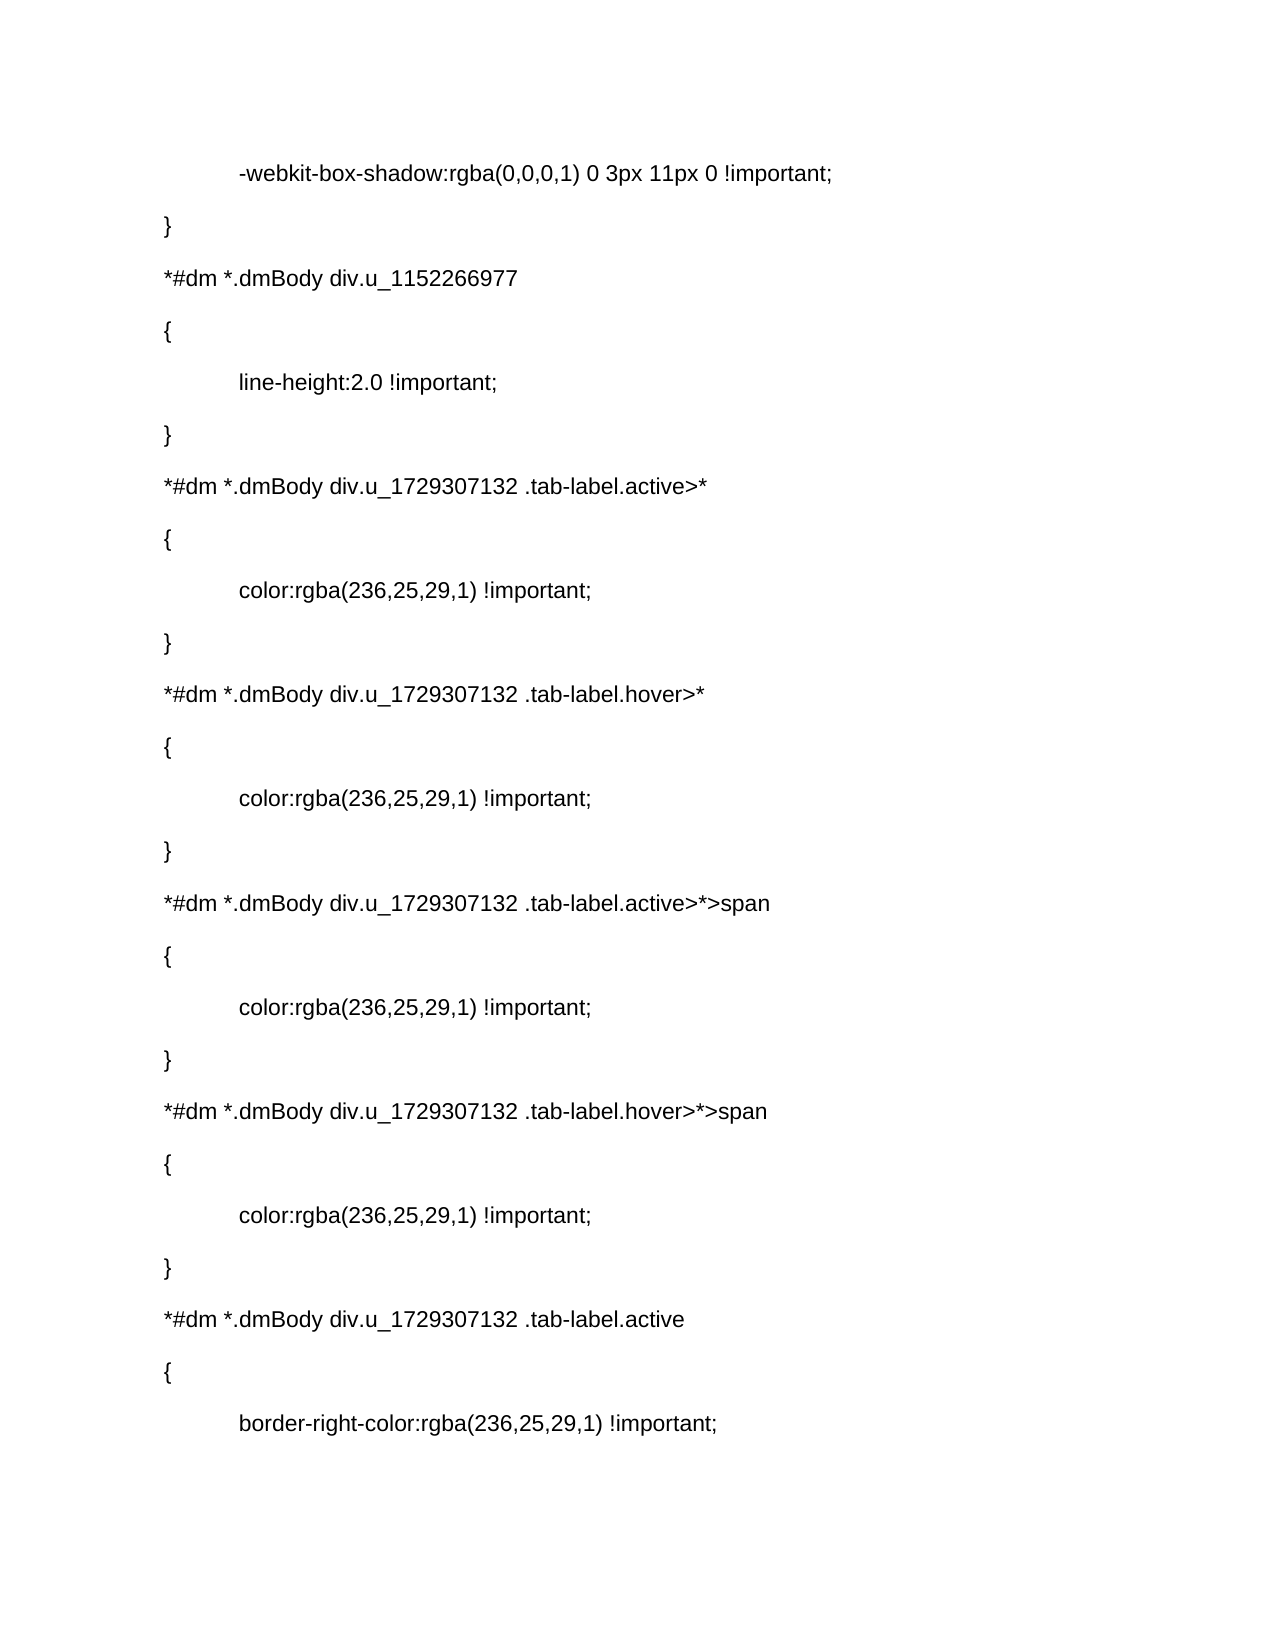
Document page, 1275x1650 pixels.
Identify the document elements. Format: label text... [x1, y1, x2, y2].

table_cell *#dm *.dmBody div.u_1729307132 .tab-label.active>*>span [153, 879, 1125, 931]
table_cell *#dm *.dmBody div.u_1729307132 .tab-label.hover>* [153, 671, 1125, 723]
table_cell { [153, 515, 1125, 567]
table_cell color:rgba(236,25,29,1) !important; [153, 567, 1125, 619]
table_cell } [153, 1244, 1125, 1296]
table_cell } [153, 619, 1125, 671]
table_cell } [153, 1035, 1125, 1087]
table_cell color:rgba(236,25,29,1) !important; [153, 1192, 1125, 1244]
table_cell color:rgba(236,25,29,1) !important; [153, 775, 1125, 827]
table_cell } [153, 410, 1125, 462]
table_cell { [153, 1140, 1125, 1192]
table_cell -webkit-box-shadow:rgba(0,0,0,1) 0 3px 11px 0 !important; [153, 150, 1125, 202]
table_cell { [153, 306, 1125, 358]
table_cell } [153, 827, 1125, 879]
table_cell *#dm *.dmBody div.u_1729307132 .tab-label.hover>*>span [153, 1088, 1125, 1139]
table_cell *#dm *.dmBody div.u_1729307132 .tab-label.active>* [153, 463, 1125, 514]
table_cell *#dm *.dmBody div.u_1152266977 [153, 254, 1125, 306]
table_cell *#dm *.dmBody div.u_1729307132 .tab-label.active [153, 1296, 1125, 1348]
table_cell { [153, 1348, 1125, 1400]
table_cell { [153, 723, 1125, 775]
table_cell { [153, 931, 1125, 983]
table_cell border-right-color:rgba(236,25,29,1) !important; [153, 1400, 1125, 1452]
table_cell line-height:2.0 !important; [153, 358, 1125, 410]
table_cell } [153, 202, 1125, 254]
table_cell color:rgba(236,25,29,1) !important; [153, 983, 1125, 1035]
